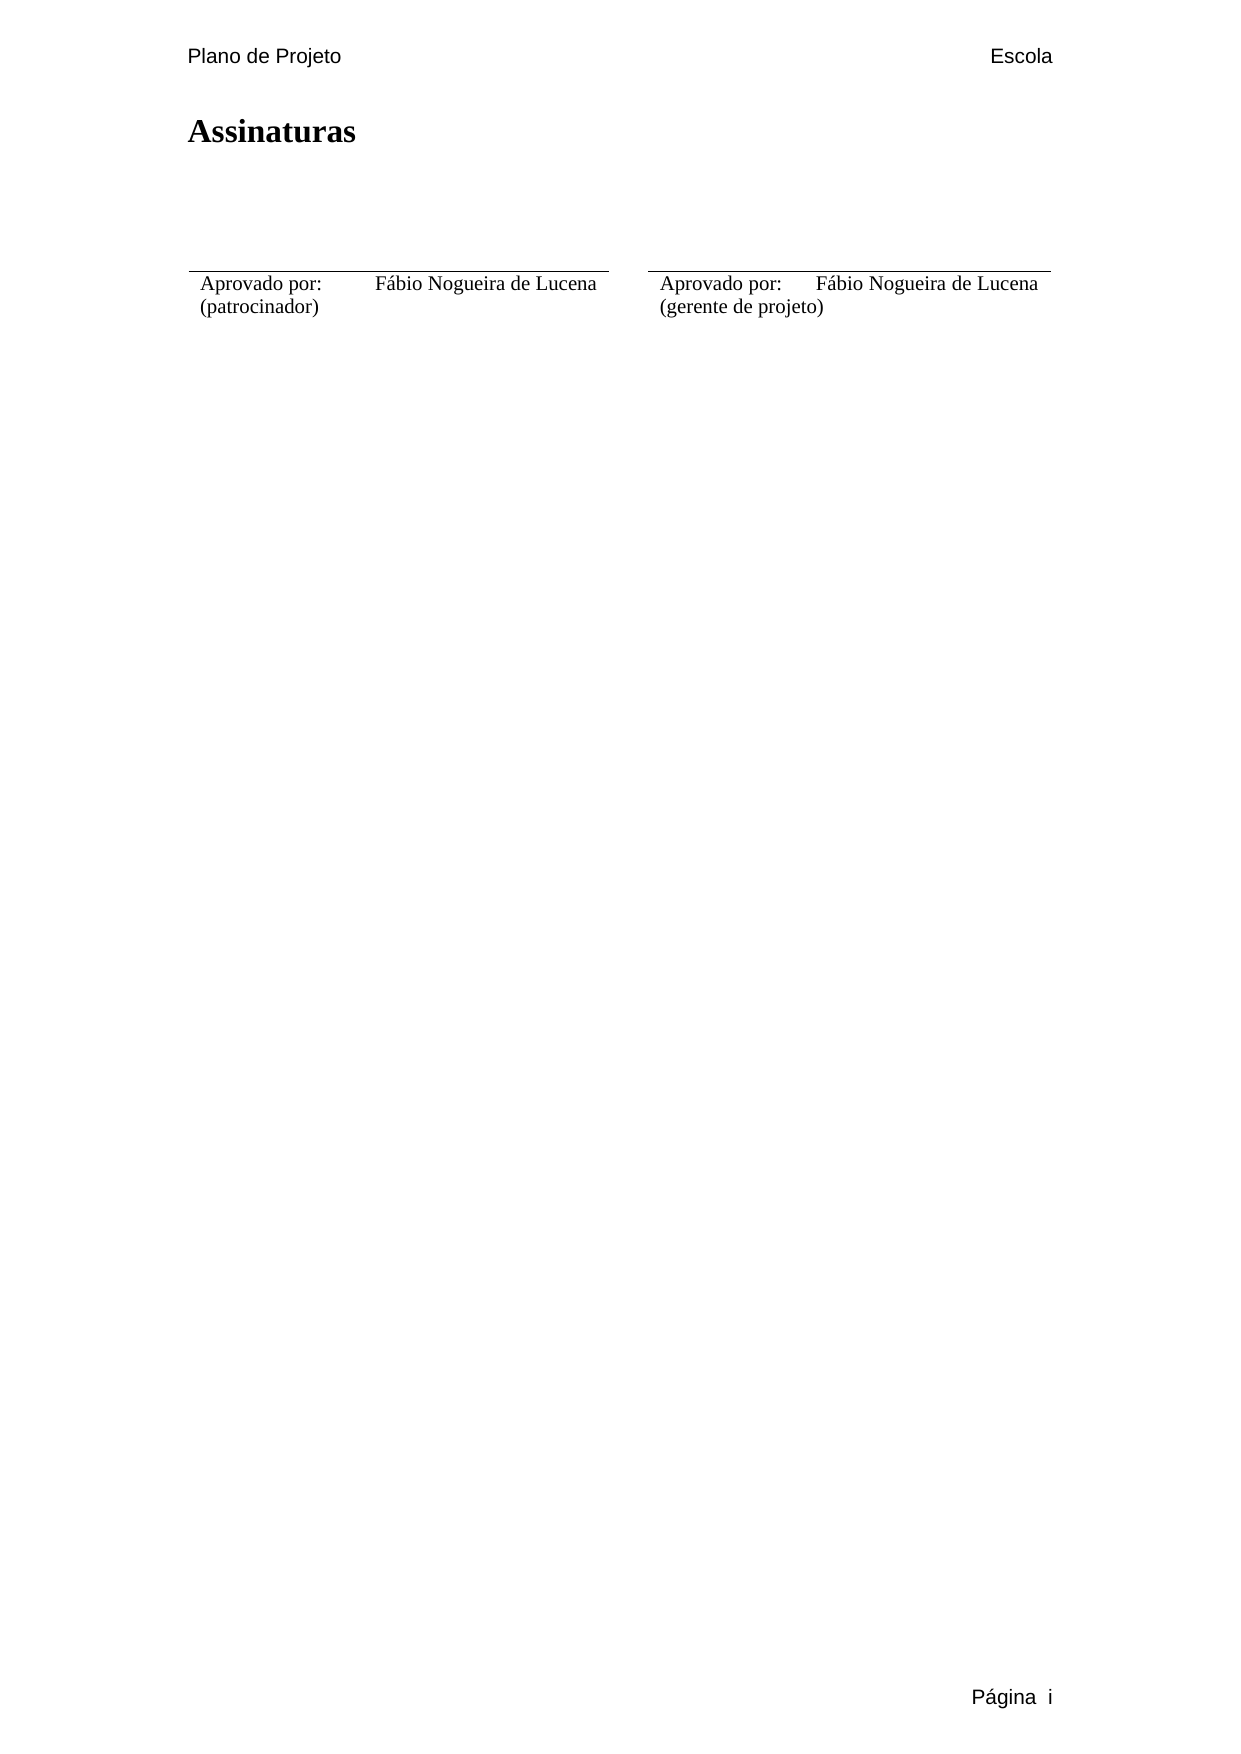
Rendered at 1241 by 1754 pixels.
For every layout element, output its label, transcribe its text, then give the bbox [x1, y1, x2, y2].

table_cell [189, 439, 609, 487]
table_header Aprovado por: Fábio Nogueira de Lucena (gerente de projeto) [648, 272, 1051, 343]
table_cell [648, 487, 1051, 535]
table_cell [648, 343, 1051, 391]
table_cell [609, 487, 648, 535]
table_cell [609, 391, 648, 439]
table_cell [648, 439, 1051, 487]
table_cell [609, 680, 648, 728]
table_cell [189, 728, 609, 776]
table_header [609, 271, 648, 343]
table_cell [189, 680, 609, 728]
table_cell [189, 535, 609, 583]
table_cell [609, 343, 648, 391]
table_cell [648, 728, 1051, 776]
table_cell [189, 632, 609, 680]
table_cell [189, 343, 609, 391]
table_cell [648, 535, 1051, 583]
table_cell [609, 632, 648, 680]
table_cell [648, 632, 1051, 680]
table_cell [609, 584, 648, 632]
table_cell [648, 584, 1051, 632]
subtitle Assinaturas [187, 112, 1053, 149]
table_cell [609, 439, 648, 487]
table_header Aprovado por: Fábio Nogueira de Lucena (patrocinador) [189, 272, 609, 343]
table_cell [609, 535, 648, 583]
table_cell [648, 680, 1051, 728]
table_cell [648, 391, 1051, 439]
table_cell [189, 391, 609, 439]
table_cell [189, 487, 609, 535]
table_cell [189, 584, 609, 632]
table_cell [609, 728, 648, 776]
